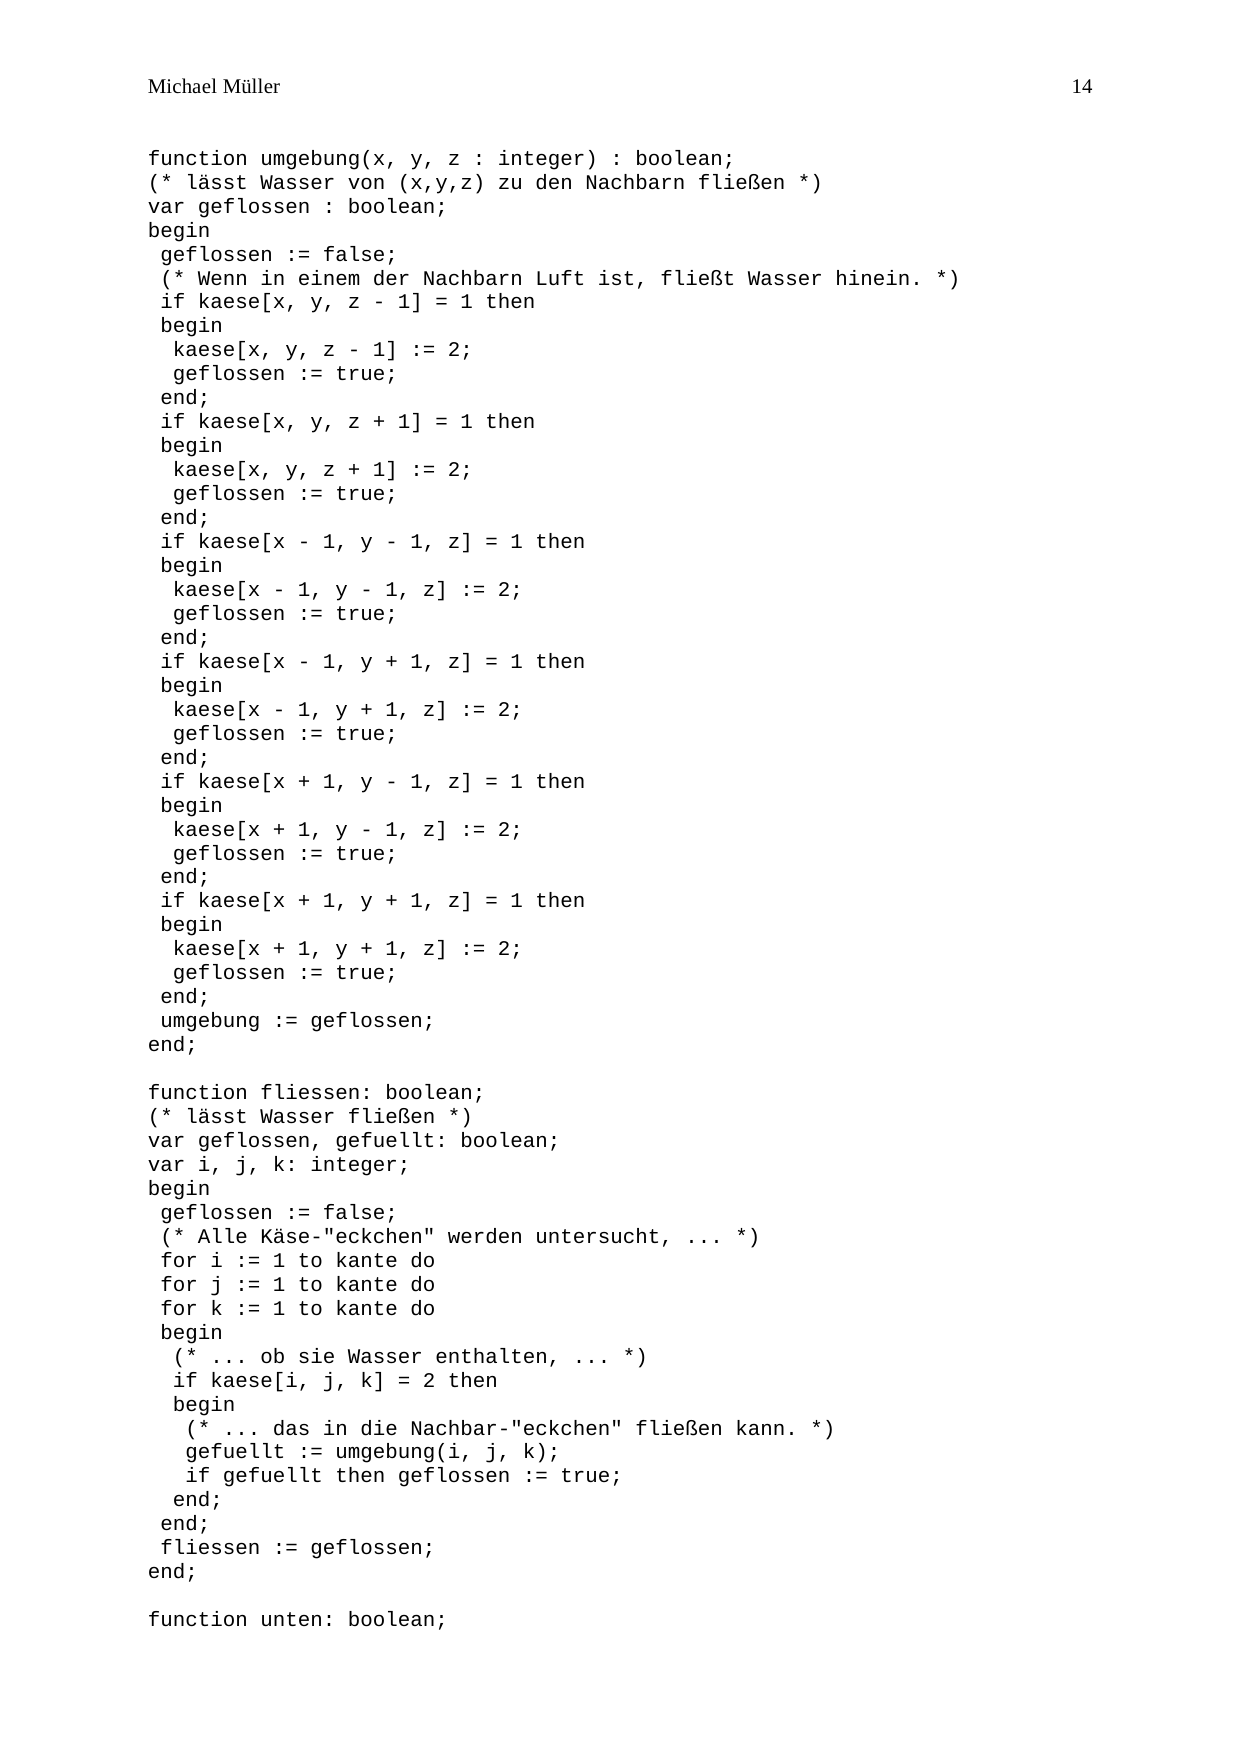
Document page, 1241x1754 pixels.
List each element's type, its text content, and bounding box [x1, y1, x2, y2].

text kaese[x + 1, y + 1, z] := 2; [148, 938, 1092, 962]
text if kaese[x + 1, y - 1, z] = 1 then [148, 771, 1092, 794]
text for i := 1 to kante do [148, 1250, 1092, 1274]
text end; [148, 866, 1092, 890]
text begin [148, 315, 1092, 339]
text end; [148, 1561, 1092, 1585]
text (* Alle Käse-"eckchen" werden untersucht, ... *) [148, 1226, 1092, 1250]
text var geflossen : boolean; [148, 196, 1092, 219]
text end; [148, 747, 1092, 771]
text gefuellt := umgebung(i, j, k); [148, 1441, 1092, 1465]
text begin [148, 219, 1092, 243]
text (* lässt Wasser von (x,y,z) zu den Nachbarn fließen *) [148, 172, 1092, 196]
text geflossen := true; [148, 603, 1092, 627]
text geflossen := false; [148, 243, 1092, 267]
text begin [148, 435, 1092, 459]
text kaese[x + 1, y - 1, z] := 2; [148, 818, 1092, 842]
text (* lässt Wasser fließen *) [148, 1106, 1092, 1130]
text function umgebung(x, y, z : integer) : boolean; [148, 148, 1092, 172]
text if kaese[x, y, z + 1] = 1 then [148, 411, 1092, 435]
text fliessen := geflossen; [148, 1537, 1092, 1561]
text for j := 1 to kante do [148, 1274, 1092, 1298]
text end; [148, 1034, 1092, 1058]
text kaese[x, y, z - 1] := 2; [148, 339, 1092, 363]
text (* Wenn in einem der Nachbarn Luft ist, fließt Wasser hinein. *) [148, 267, 1092, 291]
text geflossen := true; [148, 483, 1092, 507]
text if kaese[x - 1, y + 1, z] = 1 then [148, 651, 1092, 675]
text var geflossen, gefuellt: boolean; [148, 1130, 1092, 1154]
text kaese[x - 1, y - 1, z] := 2; [148, 579, 1092, 603]
text function fliessen: boolean; [148, 1082, 1092, 1106]
text end; [148, 387, 1092, 411]
text function unten: boolean; [148, 1609, 1092, 1633]
text begin [148, 914, 1092, 938]
text (* ... das in die Nachbar-"eckchen" fließen kann. *) [148, 1417, 1092, 1441]
text geflossen := true; [148, 842, 1092, 866]
text kaese[x - 1, y + 1, z] := 2; [148, 699, 1092, 723]
text if kaese[x, y, z - 1] = 1 then [148, 291, 1092, 315]
text end; [148, 986, 1092, 1010]
text if kaese[x + 1, y + 1, z] = 1 then [148, 890, 1092, 914]
text if kaese[x - 1, y - 1, z] = 1 then [148, 531, 1092, 555]
text geflossen := true; [148, 723, 1092, 747]
text umgebung := geflossen; [148, 1010, 1092, 1034]
text if kaese[i, j, k] = 2 then [148, 1369, 1092, 1393]
text for k := 1 to kante do [148, 1298, 1092, 1322]
text begin [148, 675, 1092, 699]
text kaese[x, y, z + 1] := 2; [148, 459, 1092, 483]
text end; [148, 627, 1092, 651]
text if gefuellt then geflossen := true; [148, 1465, 1092, 1489]
text begin [148, 555, 1092, 579]
text geflossen := true; [148, 363, 1092, 387]
text begin [148, 1178, 1092, 1202]
text begin [148, 1322, 1092, 1346]
text end; [148, 1489, 1092, 1513]
text geflossen := true; [148, 962, 1092, 986]
text end; [148, 1513, 1092, 1537]
text geflossen := false; [148, 1202, 1092, 1226]
text end; [148, 507, 1092, 531]
text (* ... ob sie Wasser enthalten, ... *) [148, 1346, 1092, 1369]
text begin [148, 794, 1092, 818]
text var i, j, k: integer; [148, 1154, 1092, 1178]
text begin [148, 1393, 1092, 1417]
